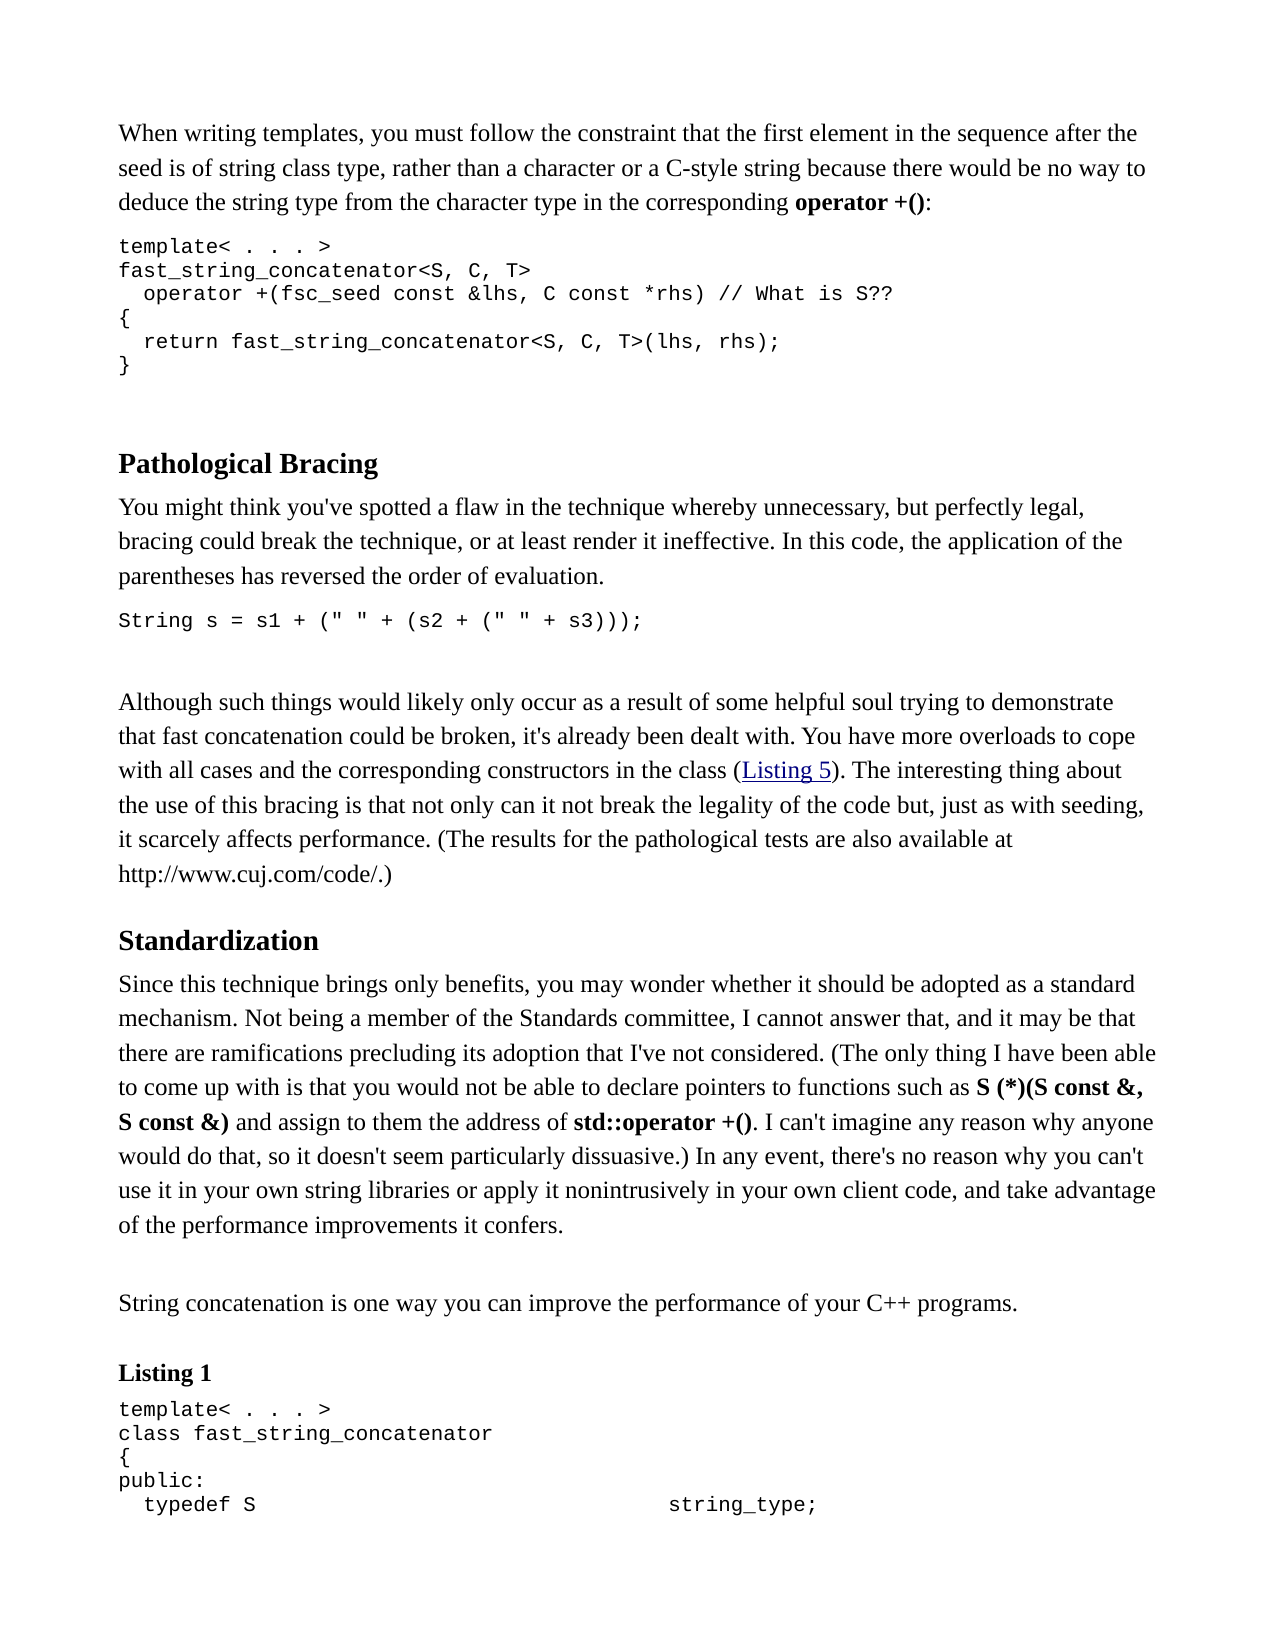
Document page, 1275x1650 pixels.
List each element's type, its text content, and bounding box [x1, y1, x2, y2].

text { [118, 307, 1157, 331]
text template< . . . > [118, 236, 1157, 260]
text template< . . . > [118, 1399, 1157, 1423]
subtitle Pathological Bracing [118, 446, 1157, 479]
text String s = s1 + (" " + (s2 + (" " + s3))); [118, 610, 1157, 633]
text public: [118, 1470, 1157, 1494]
text return fast_string_concatenator<S, C, T>(lhs, rhs); [118, 331, 1157, 354]
text } [118, 354, 1157, 378]
text When writing templates, you must follow the constraint that the first element in the sequence after the seed is of string class type, rather than a character or a C-style string because there would be no way to deduce the string type from the character type in the corresponding operator +(): [118, 118, 1157, 216]
text Since this technique brings only benefits, you may wonder whether it should be adopted as a standard mechanism. Not being a member of the Standards committee, I cannot answer that, and it may be that there are ramifications precluding its adoption that I've not considered. (The only thing I have been able to come up with is that you would not be able to declare pointers to functions such as S (*)(S const &, S const &) and assign to them the address of std::operator +(). I can't imagine any reason why anyone would do that, so it doesn't seem particularly dissuasive.) In any event, there's no reason why you can't use it in your own string libraries or apply it nonintrusively in your own client code, and take advantage of the performance improvements it confers. [118, 969, 1157, 1239]
text { [118, 1446, 1157, 1470]
text typedef S string_type; [118, 1494, 1157, 1517]
subtitle Standardization [118, 923, 1157, 956]
text String concatenation is one way you can improve the performance of your C++ programs. [118, 1288, 1157, 1345]
text fast_string_concatenator<S, C, T> [118, 260, 1157, 283]
text You might think you've spotted a flaw in the technique whereby unnecessary, but perfectly legal, bracing could break the technique, or at least render it ineffective. In this code, the application of the parentheses has reversed the order of evaluation. [118, 492, 1157, 589]
text class fast_string_concatenator [118, 1423, 1157, 1446]
subtitle Listing 1 [118, 1358, 1157, 1387]
text Although such things would likely only occur as a result of some helpful soul trying to demonstrate that fast concatenation could be broken, it's already been dealt with. You have more overloads to cope with all cases and the corresponding constructors in the class (Listing 5). The interesting thing about the use of this bracing is that not only can it not break the legality of the code but, just as with seeding, it scarcely affects performance. (The results for the pathological tests are also available at http://www.cuj.com/code/.) [118, 687, 1157, 888]
text operator +(fsc_seed const &lhs, C const *rhs) // What is S?? [118, 283, 1157, 307]
